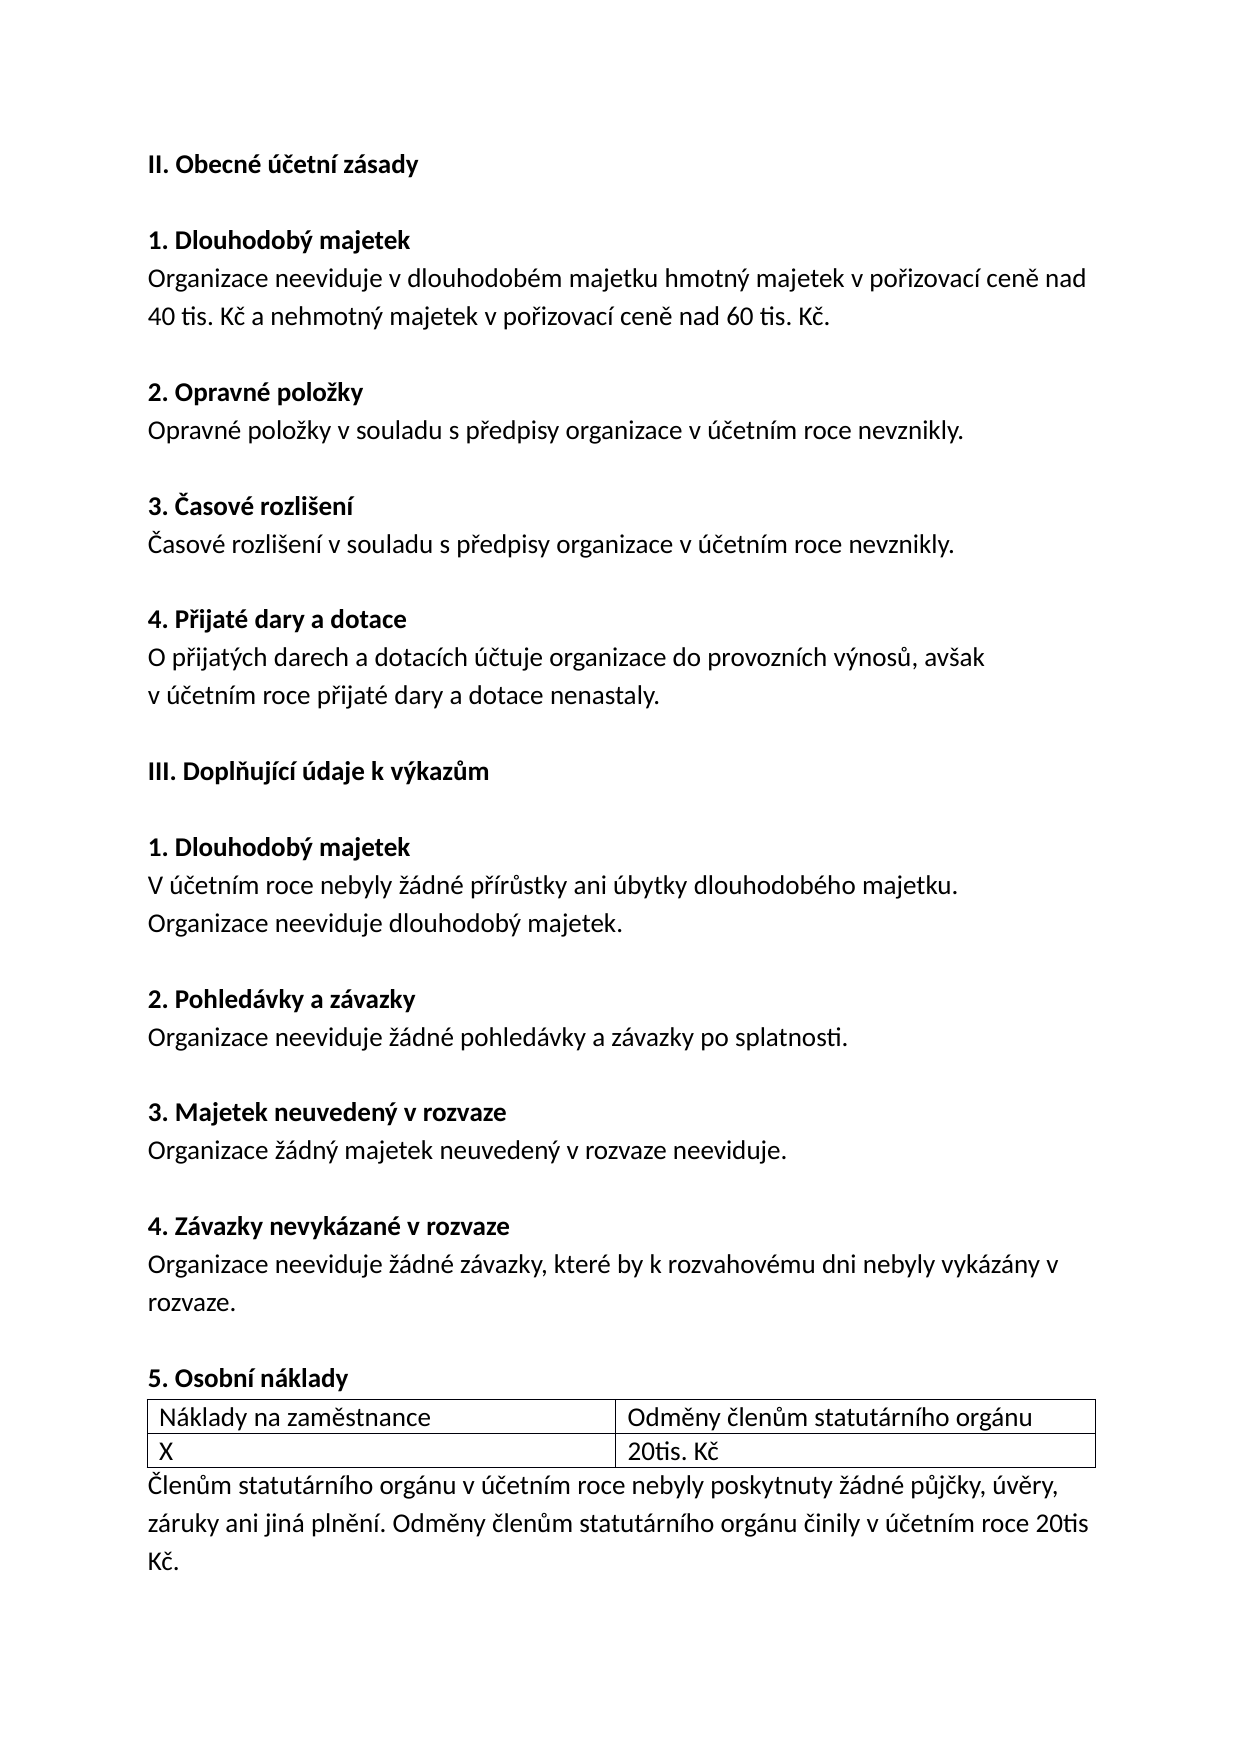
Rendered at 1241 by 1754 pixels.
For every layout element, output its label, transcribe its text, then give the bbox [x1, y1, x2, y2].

list 1. Dlouhodobý majetek [148, 223, 1093, 256]
text Organizace žádný majetek neuvedený v rozvaze neeviduje. [148, 1133, 1093, 1166]
text Organizace neeviduje žádné závazky, které by k rozvahovému dni nebyly vykázány v rozvaze. [148, 1247, 1093, 1318]
table_cell X [148, 1434, 615, 1467]
table_header Náklady na zaměstnance [148, 1400, 615, 1433]
text 4. Závazky nevykázané v rozvaze [148, 1209, 1093, 1242]
text Organizace neeviduje žádné pohledávky a závazky po splatnosti. [148, 1020, 1093, 1053]
text Organizace neeviduje v dlouhodobém majetku hmotný majetek v pořizovací ceně nad 40 tis. Kč a nehmotný majetek v pořizovací ceně nad 60 tis. Kč. [148, 261, 1093, 332]
text V účetním roce nebyly žádné přírůstky ani úbytky dlouhodobého majetku. [148, 868, 1093, 901]
text II. Obecné účetní zásady [148, 148, 1093, 181]
text 5. Osobní náklady [148, 1361, 1093, 1394]
text Členům statutárního orgánu v účetním roce nebyly poskytnuty žádné půjčky, úvěry, záruky ani jiná plnění. Odměny členům statutárního orgánu činily v účetním roce 20tis Kč. [148, 1468, 1093, 1577]
text Organizace neeviduje dlouhodobý majetek. [148, 906, 1093, 939]
text Časové rozlišení v souladu s předpisy organizace v účetním roce nevznikly. [148, 527, 1093, 560]
text Opravné položky v souladu s předpisy organizace v účetním roce nevznikly. [148, 413, 1093, 446]
table_cell 20tis. Kč [616, 1434, 1095, 1467]
table_header Odměny členům statutárního orgánu [616, 1400, 1095, 1433]
text 2. Pohledávky a závazky [148, 982, 1093, 1015]
text O přijatých darech a dotacích účtuje organizace do provozních výnosů, avšak v účetním roce přijaté dary a dotace nenastaly. [148, 641, 1093, 711]
text 4. Přijaté dary a dotace [148, 603, 1093, 636]
list 1. Dlouhodobý majetek [148, 830, 1093, 863]
text 3. Majetek neuvedený v rozvaze [148, 1096, 1093, 1128]
text III. Doplňující údaje k výkazům [148, 754, 1093, 787]
text 3. Časové rozlišení [148, 489, 1093, 522]
text 2. Opravné položky [148, 375, 1093, 408]
